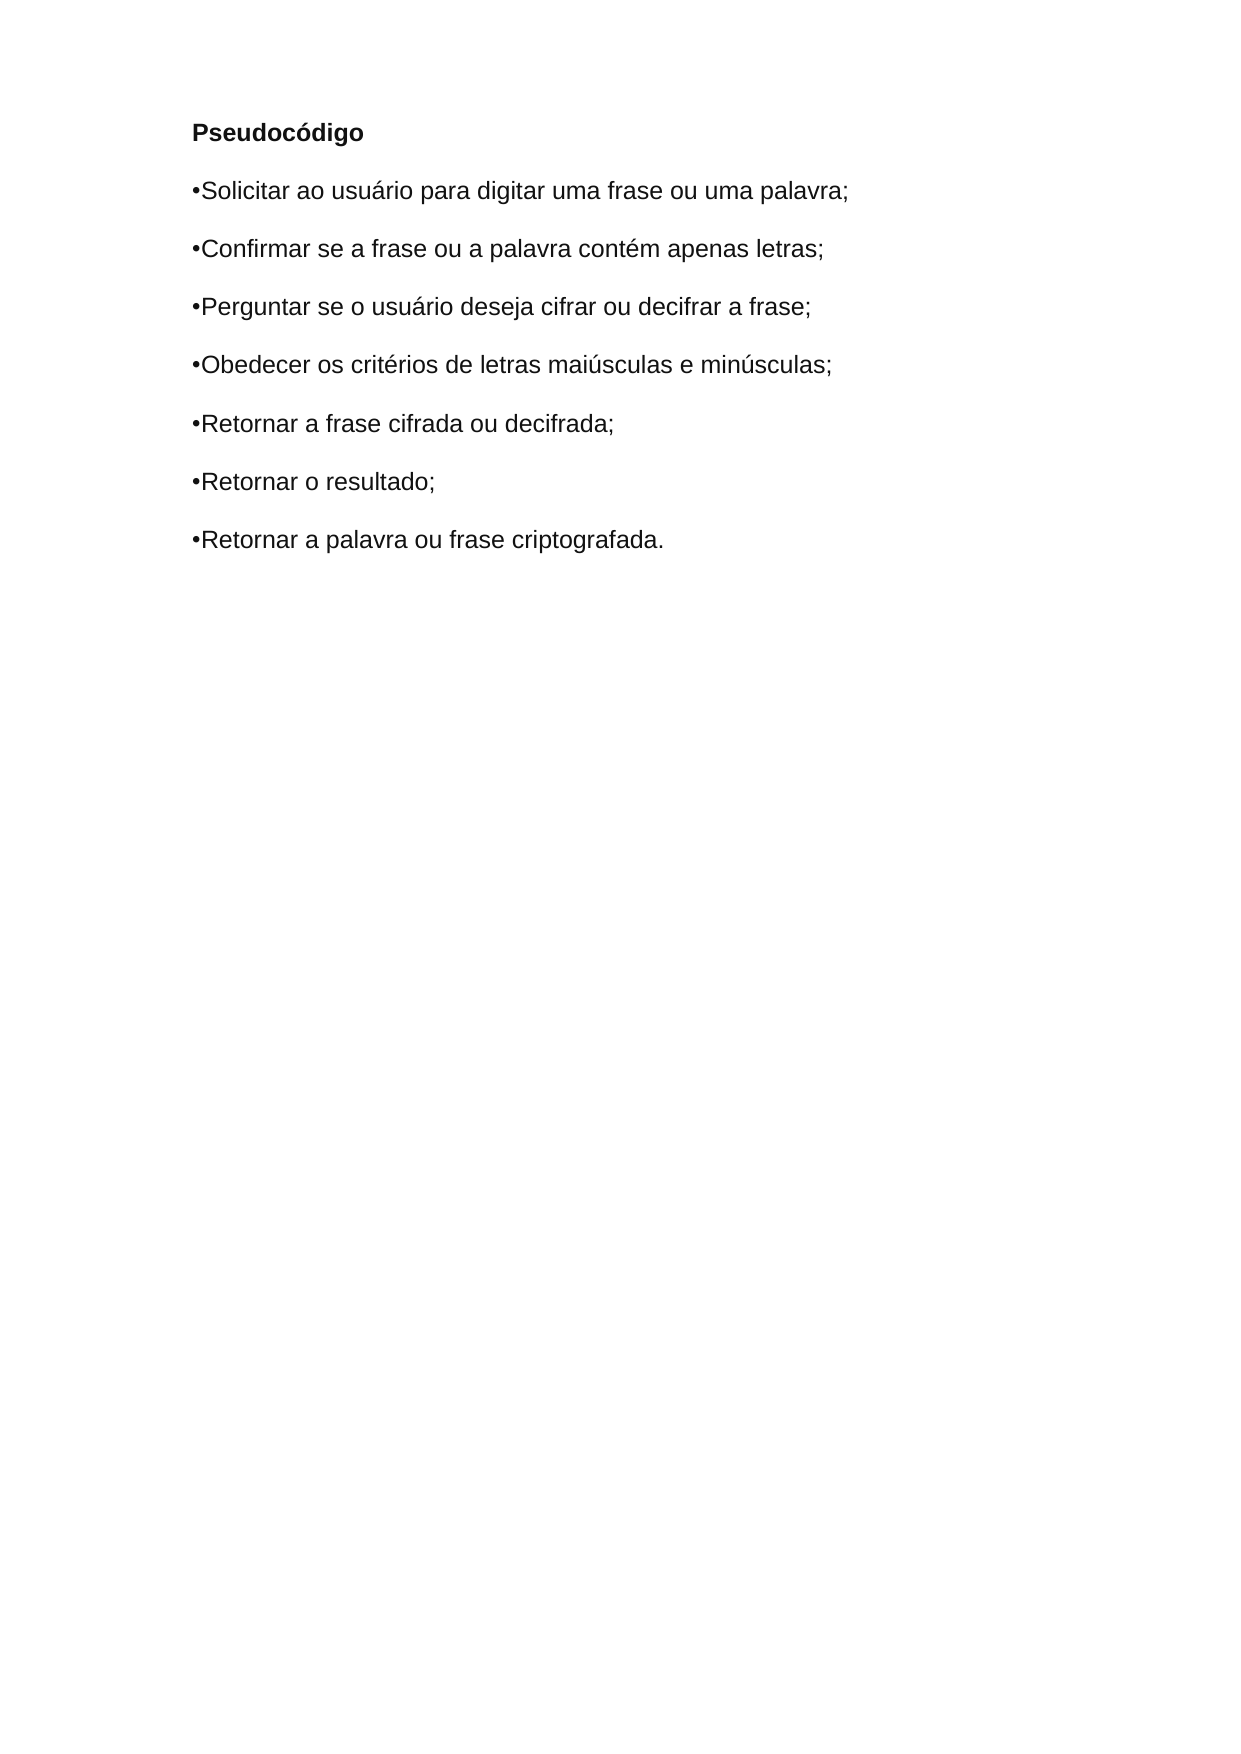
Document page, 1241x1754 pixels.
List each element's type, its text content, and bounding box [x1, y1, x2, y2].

list Retornar o resultado; [118, 467, 1122, 496]
list Obedecer os critérios de letras maiúsculas e minúsculas; [118, 351, 1122, 379]
list Retornar a frase cifrada ou decifrada; [118, 409, 1122, 437]
list Solicitar ao usuário para digitar uma frase ou uma palavra; [118, 176, 1122, 205]
list Perguntar se o usuário deseja cifrar ou decifrar a frase; [118, 292, 1122, 321]
list Confirmar se a frase ou a palavra contém apenas letras; [118, 234, 1122, 263]
list Pseudocódigo [118, 118, 1122, 147]
list Retornar a palavra ou frase criptografada. [118, 525, 1122, 554]
